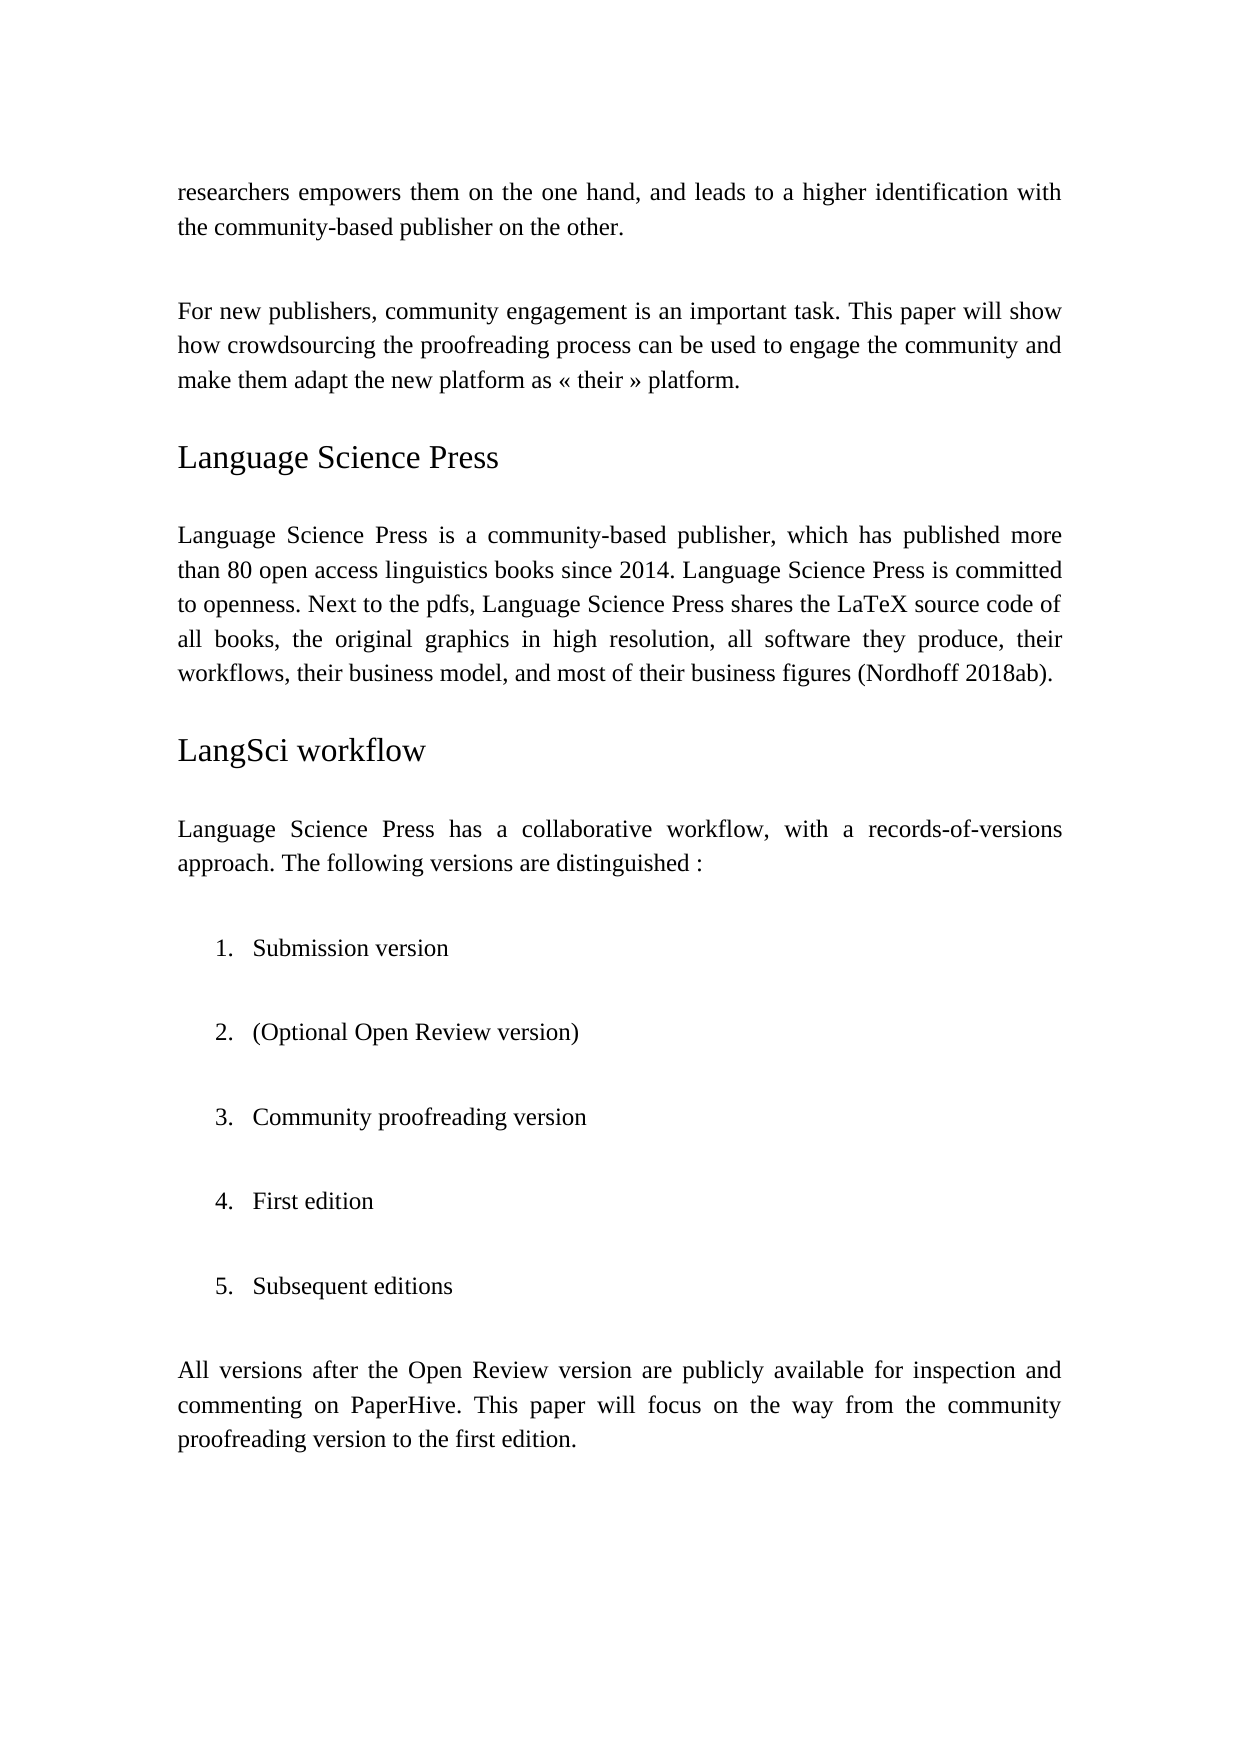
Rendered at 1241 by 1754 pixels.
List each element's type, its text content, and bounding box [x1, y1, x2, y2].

text All versions after the Open Review version are publicly available for inspection and commenting on PaperHive. This paper will focus on the way from the community proofreading version to the first edition. [177, 1355, 1063, 1453]
text Language Science Press is a community-based publisher, which has published more than 80 open access linguistics books since 2014. Language Science Press is committed to openness. Next to the pdfs, Language Science Press shares the LaTeX source code of all books, the original graphics in high resolution, all software they produce, their workflows, their business model, and most of their business figures (Nordhoff 2018ab). [177, 521, 1063, 687]
list (Optional Open Review version) [215, 1017, 1063, 1046]
list Subsequent editions [215, 1271, 1063, 1299]
text For new publishers, community engagement is an important task. This paper will show how crowdsourcing the proofreading process can be used to engage the community and make them adapt the new platform as « their » platform. [177, 296, 1063, 394]
subtitle Language Science Press [177, 437, 1028, 475]
text researchers empowers them on the one hand, and leads to a higher identification with the community-based publisher on the other. [177, 177, 1063, 240]
list Submission version [215, 933, 1063, 962]
subtitle LangSci workflow [177, 730, 1028, 769]
list Community proofreading version [215, 1102, 1063, 1131]
list First edition [215, 1186, 1063, 1215]
text Language Science Press has a collaborative workflow, with a records-of-versions approach. The following versions are distinguished : [177, 814, 1063, 877]
